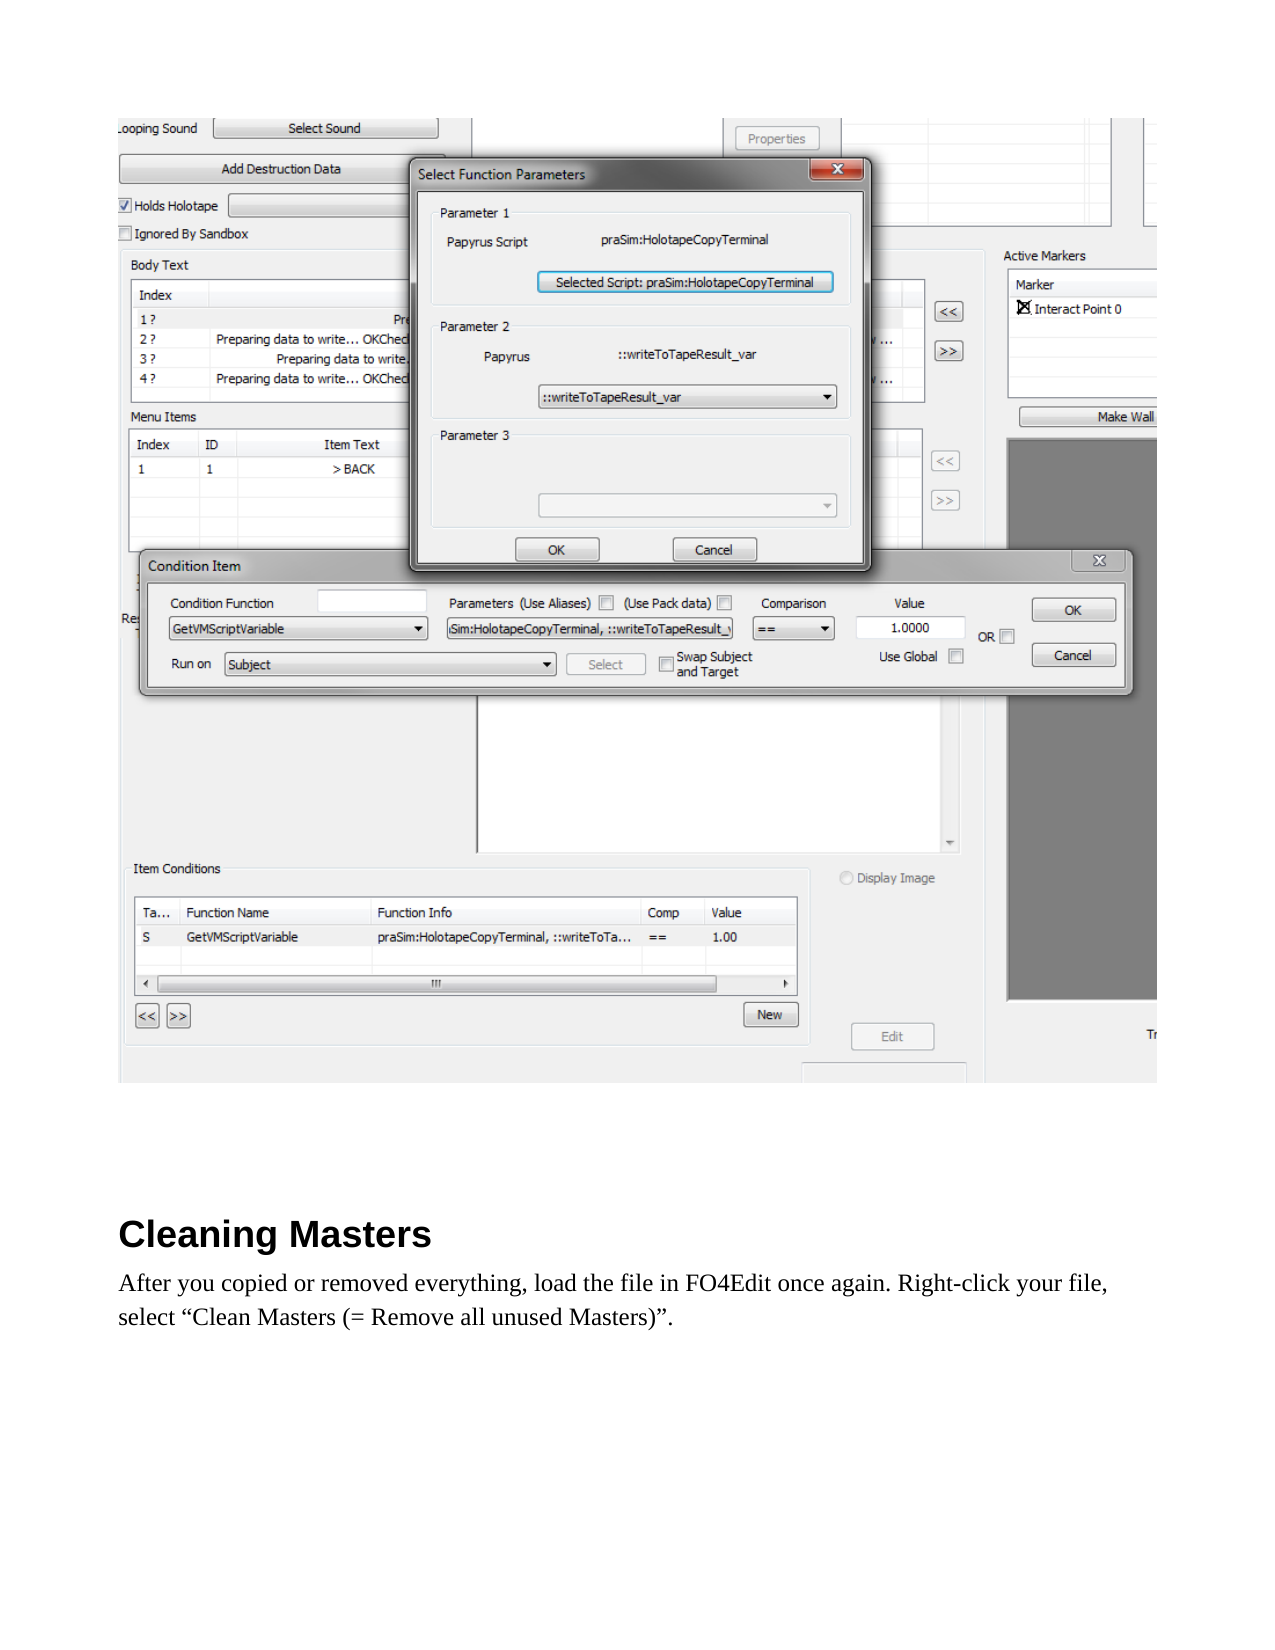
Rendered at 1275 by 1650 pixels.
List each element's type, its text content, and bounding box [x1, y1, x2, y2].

picture [118, 118, 1157, 1083]
text After you copied or removed everything, load the file in FO4Edit once again. Right-click your file, select “Clean Masters (= Remove all unused Masters)”. [118, 1268, 1157, 1331]
subtitle Cleaning Masters [118, 1212, 1157, 1255]
